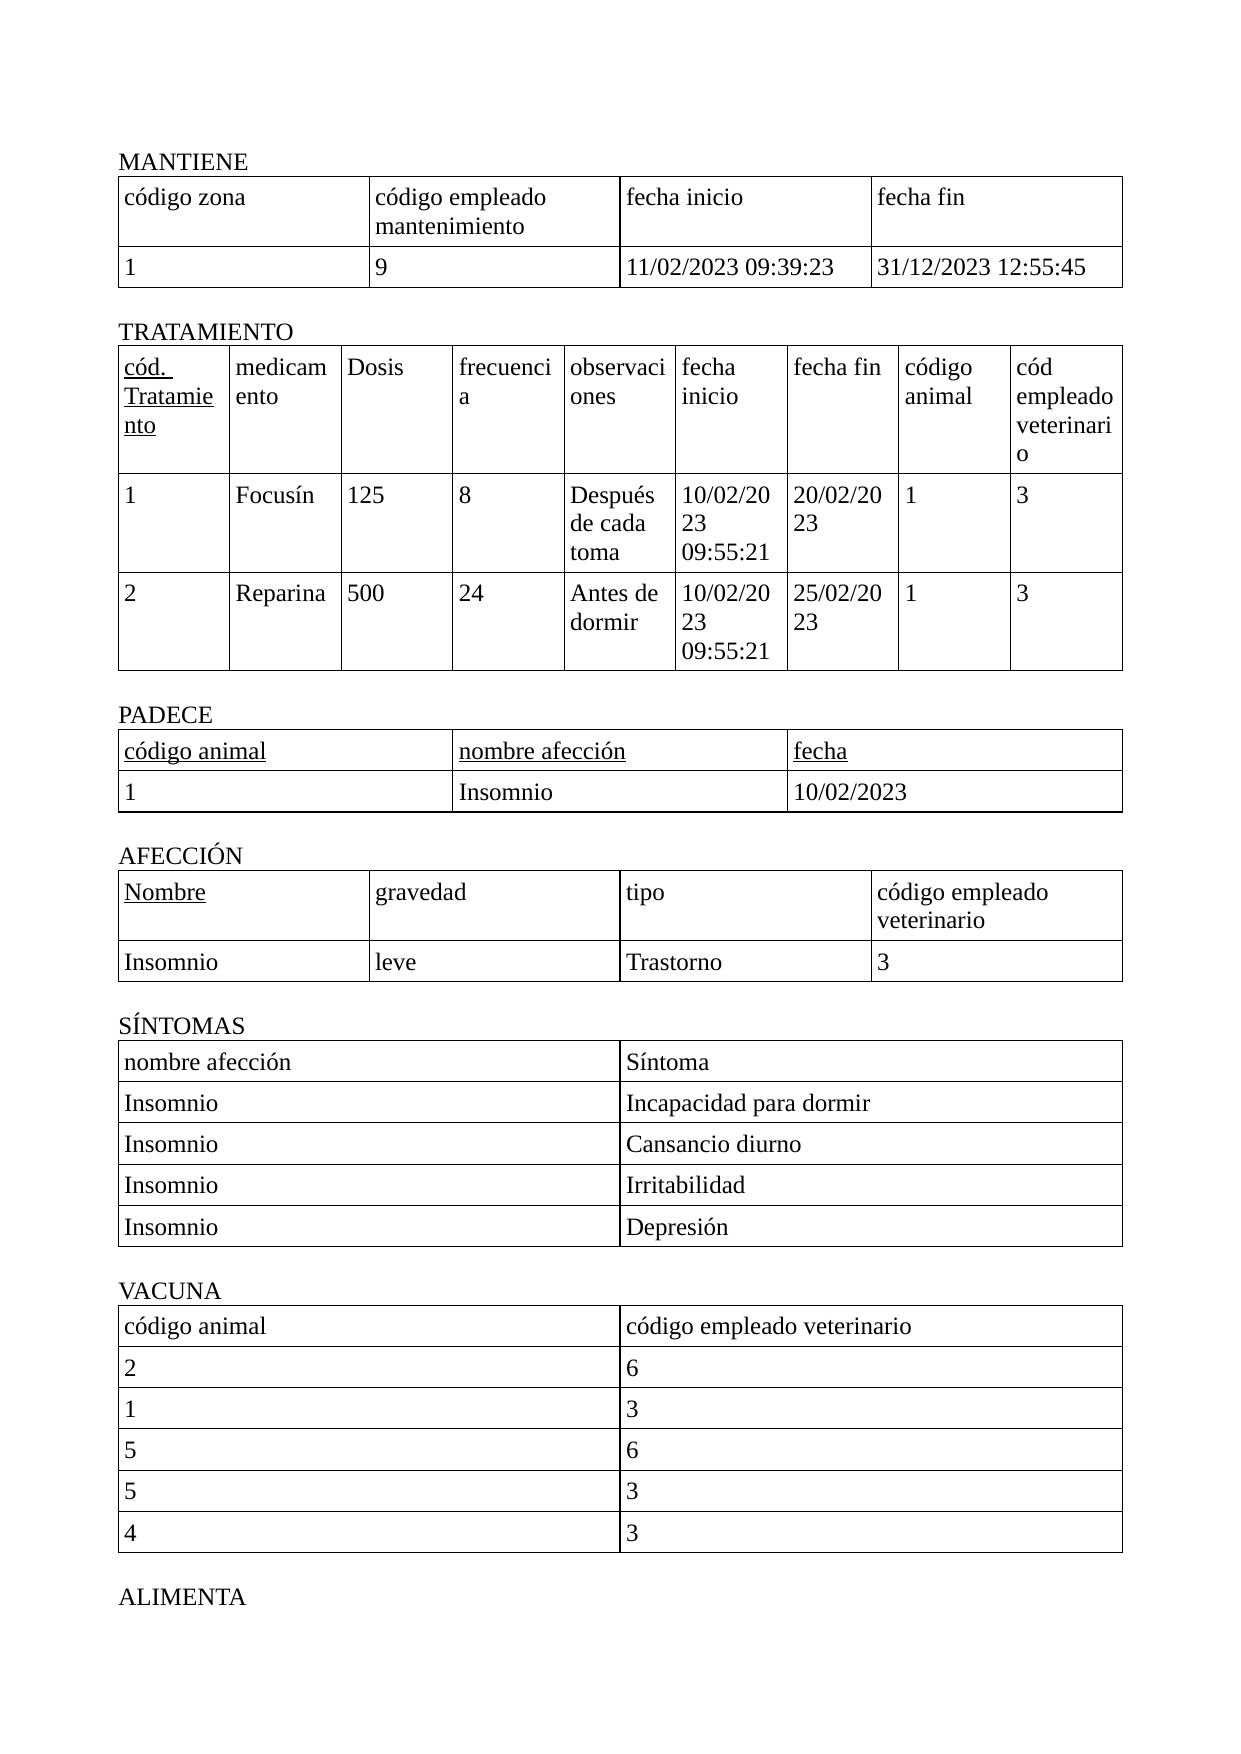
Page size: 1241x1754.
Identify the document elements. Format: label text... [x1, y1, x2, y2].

table_cell 3 [621, 1471, 1122, 1511]
table_header Nombre [119, 871, 369, 940]
table_header código empleado veterinario [621, 1306, 1122, 1346]
table_cell leve [370, 941, 619, 981]
table_cell 20/02/2023 [788, 474, 898, 572]
table_cell Trastorno [621, 941, 871, 981]
table_cell Insomnio [453, 771, 787, 811]
table_cell 3 [872, 941, 1122, 981]
table_cell 3 [1011, 474, 1122, 572]
table_cell 9 [370, 247, 619, 287]
text SÍNTOMAS [118, 1011, 1122, 1040]
table_cell 11/02/2023 09:39:23 [621, 247, 871, 287]
table_header código animal [119, 730, 452, 770]
text PADECE [118, 700, 1122, 729]
table_cell 10/02/2023 [788, 771, 1122, 811]
table_cell Reparina [230, 573, 341, 670]
table_cell 500 [342, 573, 452, 670]
table_header código zona [119, 177, 369, 246]
table_header cód. Tratamiento [119, 346, 229, 473]
table_cell Cansancio diurno [621, 1123, 1122, 1163]
table_cell Depresión [621, 1206, 1122, 1246]
table_header fecha fin [788, 346, 898, 473]
table_cell Insomnio [119, 1165, 619, 1205]
table_header fecha fin [872, 177, 1122, 246]
text VACUNA [118, 1276, 1122, 1304]
table_cell 25/02/2023 [788, 573, 898, 670]
table_header fecha [788, 730, 1122, 770]
text AFECCIÓN [118, 841, 1122, 870]
table_cell 1 [899, 573, 1010, 670]
table_cell 2 [119, 1347, 619, 1387]
table_cell 125 [342, 474, 452, 572]
table_cell 5 [119, 1471, 619, 1511]
table_header Dosis [342, 346, 452, 473]
table_header nombre afección [119, 1041, 619, 1081]
text MANTIENE [118, 147, 1122, 176]
table_cell 3 [621, 1388, 1122, 1428]
table_cell 5 [119, 1429, 619, 1469]
table_cell 31/12/2023 12:55:45 [872, 247, 1122, 287]
table_cell 1 [899, 474, 1010, 572]
table_cell Insomnio [119, 1082, 619, 1122]
table_cell 1 [119, 247, 369, 287]
table_cell Insomnio [119, 941, 369, 981]
table_header frecuencia [453, 346, 564, 473]
text TRATAMIENTO [118, 317, 1122, 345]
table_cell 6 [621, 1429, 1122, 1469]
table_header cód empleado veterinario [1011, 346, 1122, 473]
text ALIMENTA [118, 1582, 1122, 1611]
table_cell 1 [119, 474, 229, 572]
table_cell 4 [119, 1512, 619, 1552]
table_header Síntoma [621, 1041, 1122, 1081]
table_header código empleado mantenimiento [370, 177, 619, 246]
table_header código animal [119, 1306, 619, 1346]
table_cell 3 [621, 1512, 1122, 1552]
table_cell 3 [1011, 573, 1122, 670]
table_header código empleado veterinario [872, 871, 1122, 940]
table_cell Incapacidad para dormir [621, 1082, 1122, 1122]
table_header fecha inicio [621, 177, 871, 246]
table_cell 6 [621, 1347, 1122, 1387]
table_cell Insomnio [119, 1123, 619, 1163]
table_cell 10/02/2023 09:55:21 [676, 573, 787, 670]
table_cell 1 [119, 1388, 619, 1428]
table_header fecha inicio [676, 346, 787, 473]
table_header gravedad [370, 871, 619, 940]
table_cell Insomnio [119, 1206, 619, 1246]
table_cell 8 [453, 474, 564, 572]
table_cell Irritabilidad [621, 1165, 1122, 1205]
table_header medicamento [230, 346, 341, 473]
table_header tipo [621, 871, 871, 940]
table_cell 2 [119, 573, 229, 670]
table_cell 24 [453, 573, 564, 670]
table_cell Focusín [230, 474, 341, 572]
table_cell Después de cada toma [565, 474, 675, 572]
table_cell Antes de dormir [565, 573, 675, 670]
table_cell 10/02/2023 09:55:21 [676, 474, 787, 572]
table_header observaciones [565, 346, 675, 473]
table_header nombre afección [453, 730, 787, 770]
table_cell 1 [119, 771, 452, 811]
table_header código animal [899, 346, 1010, 473]
